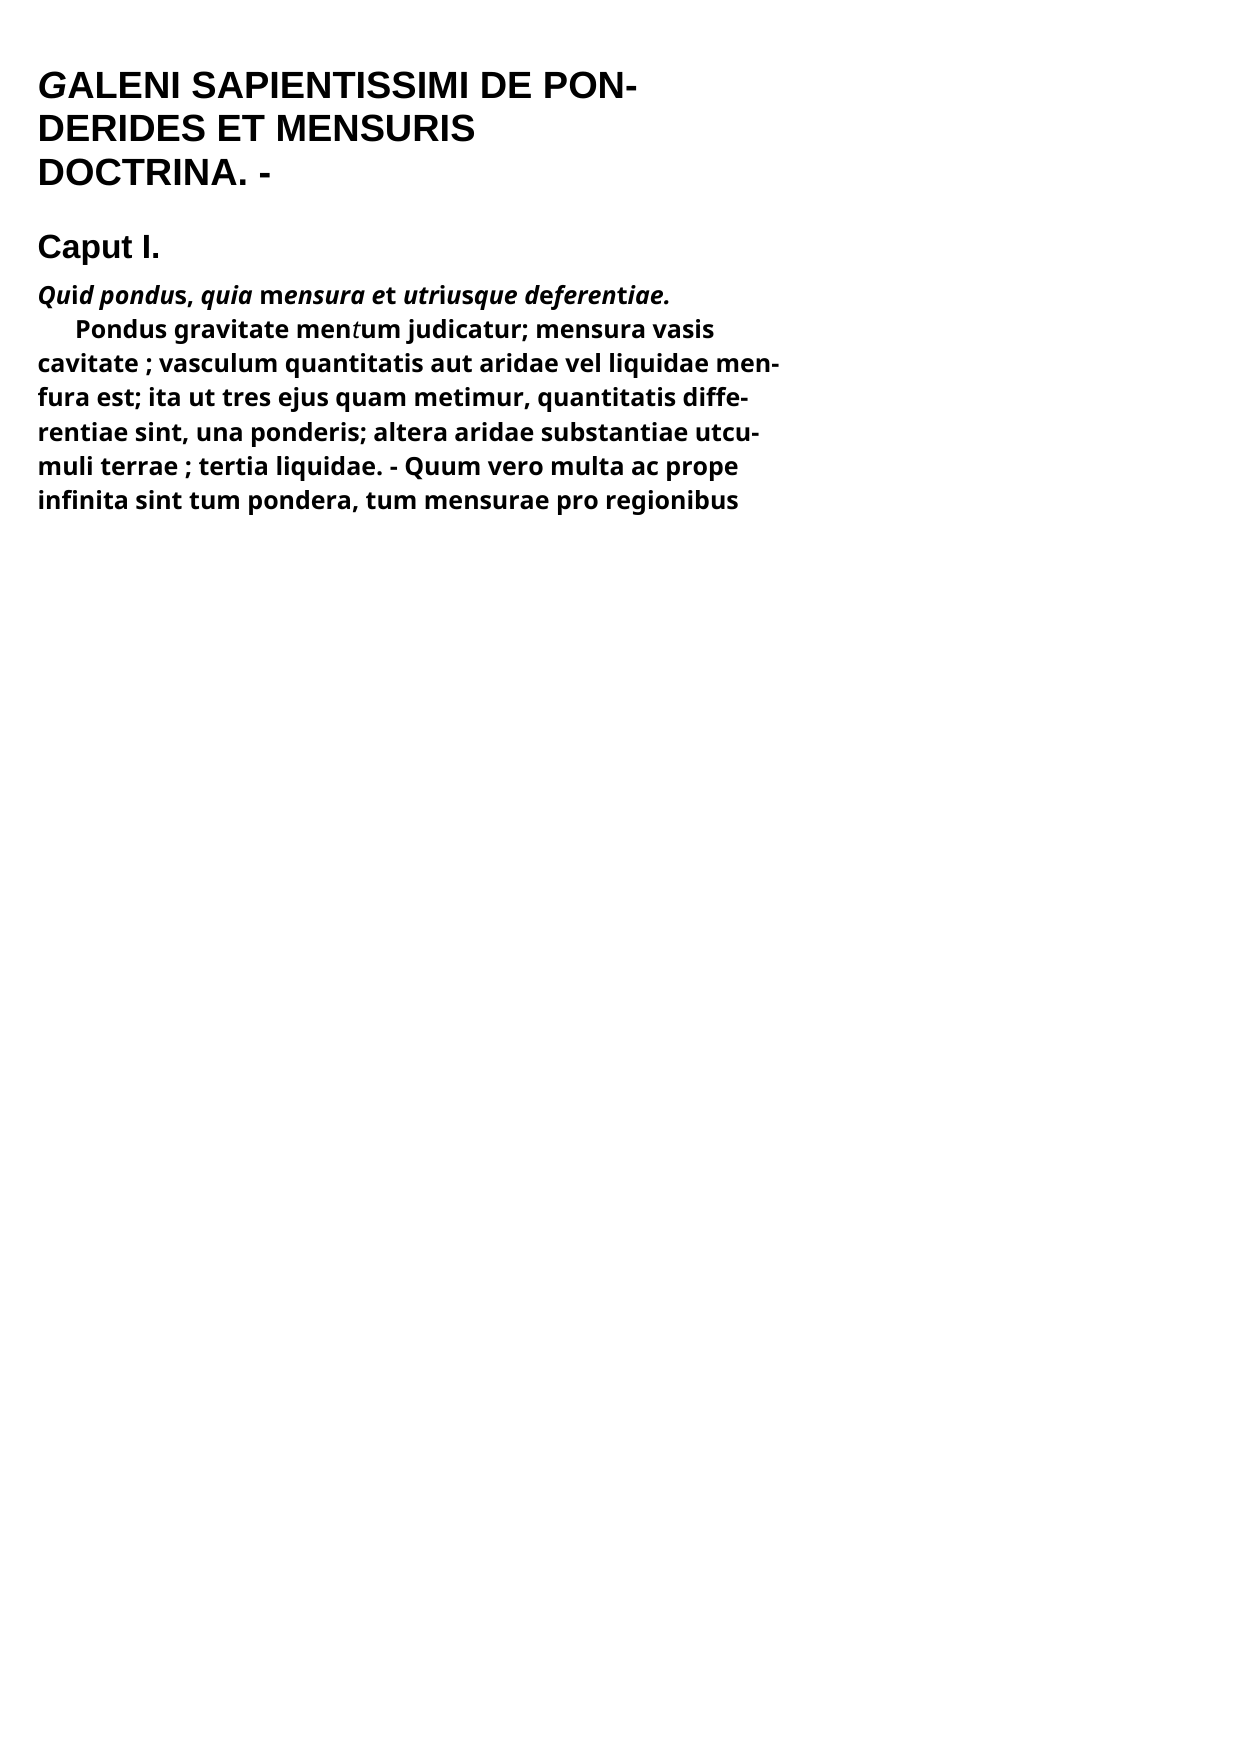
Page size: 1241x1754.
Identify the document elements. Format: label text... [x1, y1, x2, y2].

text Quid pondus, quia mensura et utriusque deferentiae. [37, 278, 1203, 312]
subtitle GALENI SAPIENTISSIMI DE PON- DERIDES ET MENSURIS DOCTRINA. - [37, 62, 1203, 193]
subtitle Caput I. [37, 227, 1203, 265]
text Pondus gravitate mentum judicatur; mensura vasis cavitate ; vasculum quantitatis aut aridae vel liquidae men- fura est; ita ut tres ejus quam metimur, quantitatis diffe- rentiae sint, una ponderis; altera aridae substantiae utcu- muli terrae ; tertia liquidae. - Quum vero multa ac prope infinita sint tum pondera, tum mensurae pro regionibus [37, 312, 1203, 516]
